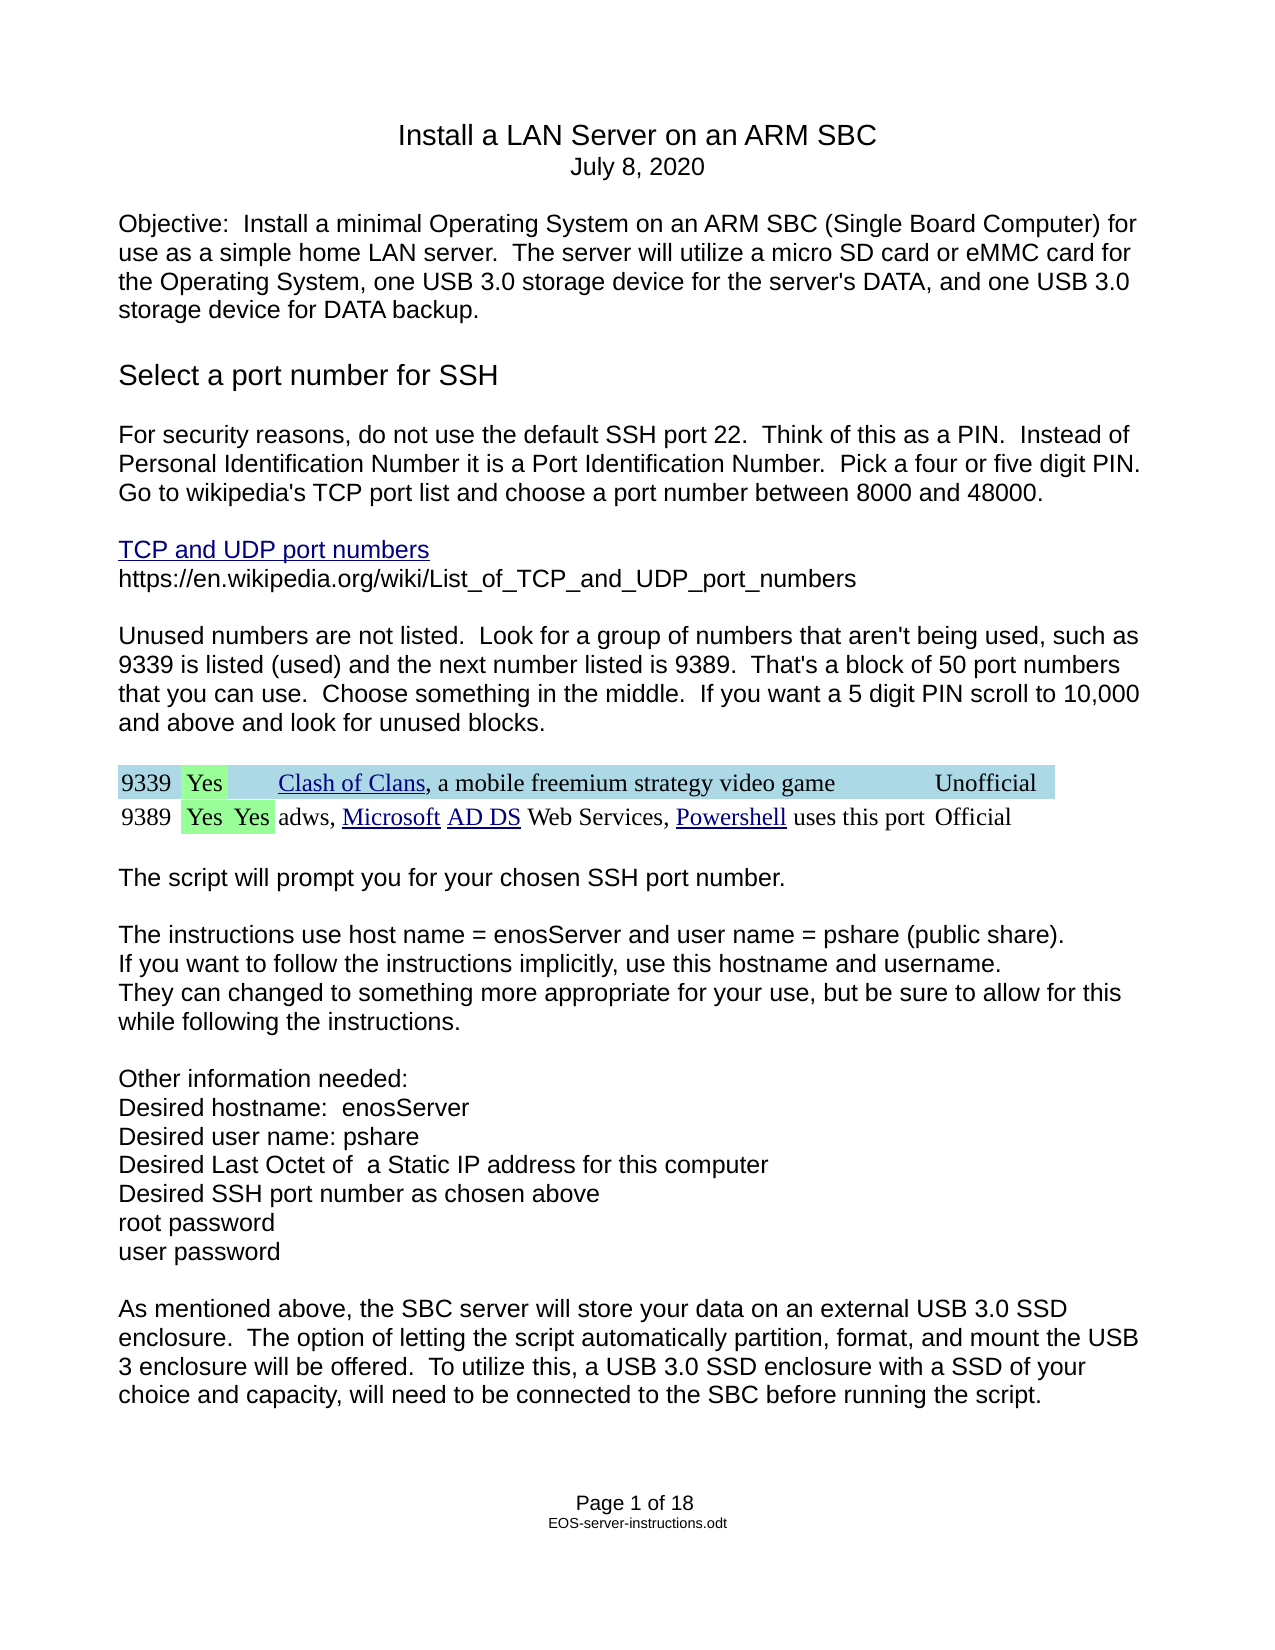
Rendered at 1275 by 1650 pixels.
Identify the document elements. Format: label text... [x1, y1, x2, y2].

table_cell Official [932, 800, 1055, 834]
text For security reasons, do not use the default SSH port 22. Think of this as a PIN. Instead of Personal Identification Number it is a Port Identification Number. Pick a four or five digit PIN. [118, 420, 1157, 477]
text Unused numbers are not listed. Look for a group of numbers that aren't being used, such as 9339 is listed (used) and the next number listed is 9389. That's a block of 50 port numbers that you can use. Choose something in the middle. If you want a 5 digit PIN scroll to 10,000 and above and look for unused blocks. [118, 621, 1157, 736]
table_cell adws, Microsoft AD DS Web Services, Powershell uses this port [276, 800, 932, 834]
table_header Unofficial [932, 765, 1055, 799]
text TCP and UDP port numbers [118, 535, 1157, 564]
text https://en.wikipedia.org/wiki/List_of_TCP_and_UDP_port_numbers [118, 564, 1157, 592]
text Go to wikipedia's TCP port list and choose a port number between 8000 and 48000. [118, 477, 1157, 506]
text Other information needed: [118, 1064, 1157, 1093]
text Select a port number for SSH [118, 358, 1157, 391]
table_header Yes [181, 765, 228, 799]
table_cell Yes [181, 800, 228, 834]
table_cell Yes [228, 800, 275, 834]
text The instructions use host name = enosServer and user name = pshare (public share). [118, 920, 1157, 949]
text Desired SSH port number as chosen above [118, 1179, 1157, 1208]
text Desired Last Octet of a Static IP address for this computer [118, 1150, 1157, 1179]
text Desired hostname: enosServer [118, 1093, 1157, 1122]
text The script will prompt you for your chosen SSH port number. [118, 863, 1157, 892]
table_header Clash of Clans, a mobile freemium strategy video game [275, 765, 932, 799]
table_cell 9389 [118, 800, 181, 834]
text Install a LAN Server on an ARM SBC [118, 118, 1157, 152]
text If you want to follow the instructions implicitly, use this hostname and username. [118, 949, 1157, 978]
text They can changed to something more appropriate for your use, but be sure to allow for this while following the instructions. [118, 978, 1157, 1035]
text root password [118, 1208, 1157, 1237]
table_header 9339 [118, 765, 181, 799]
text July 8, 2020 [118, 152, 1157, 180]
text As mentioned above, the SBC server will store your data on an external USB 3.0 SSD enclosure. The option of letting the script automatically partition, format, and mount the USB 3 enclosure will be offered. To utilize this, a USB 3.0 SSD enclosure with a SSD of your choice and capacity, will need to be connected to the SBC before running the script. [118, 1294, 1157, 1409]
text user password [118, 1237, 1157, 1265]
text Desired user name: pshare [118, 1122, 1157, 1150]
table_header [228, 765, 275, 799]
text Objective: Install a minimal Operating System on an ARM SBC (Single Board Computer) for use as a simple home LAN server. The server will utilize a micro SD card or eMMC card for the Operating System, one USB 3.0 storage device for the server's DATA, and one USB 3.0 storage device for DATA backup. [118, 209, 1157, 324]
